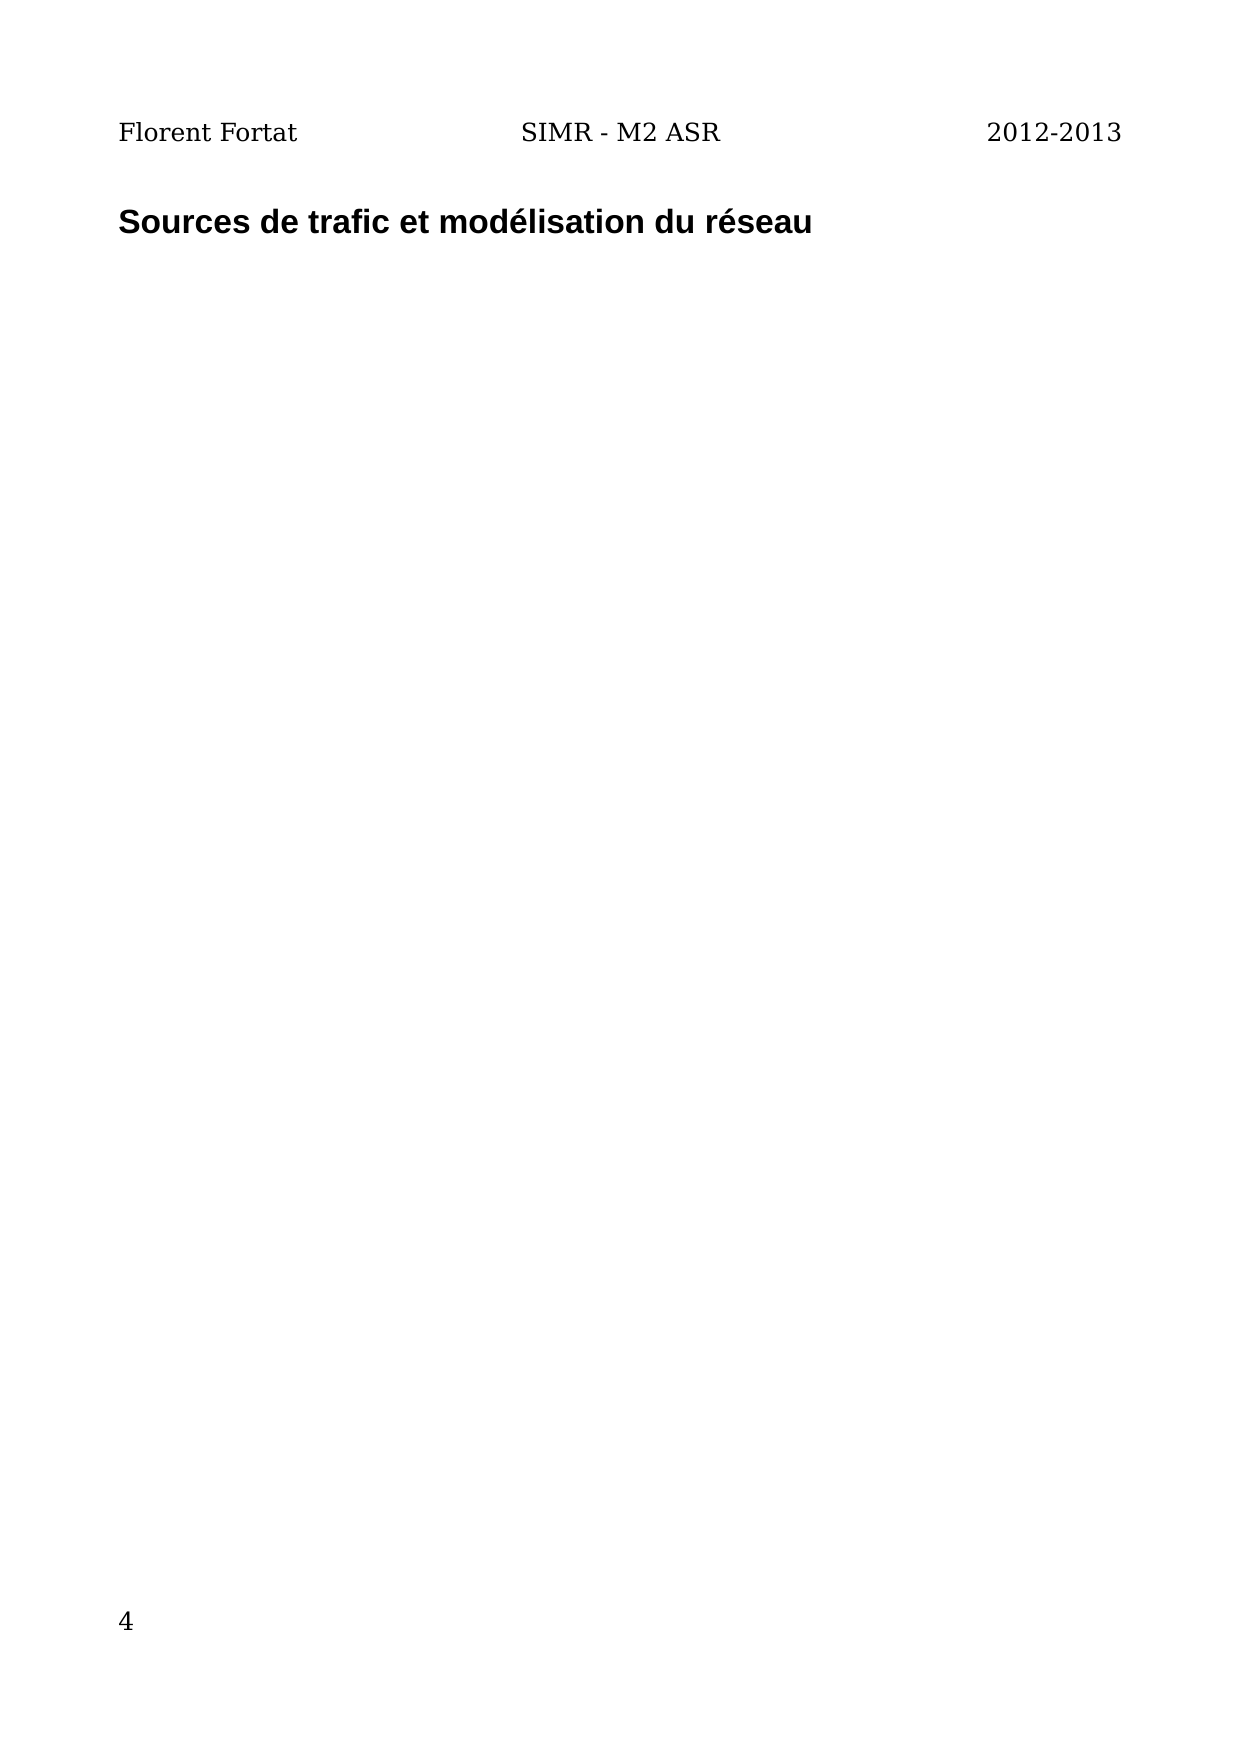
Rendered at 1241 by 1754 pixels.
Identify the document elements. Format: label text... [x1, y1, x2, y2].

subtitle Sources de trafic et modélisation du réseau [118, 202, 1122, 240]
